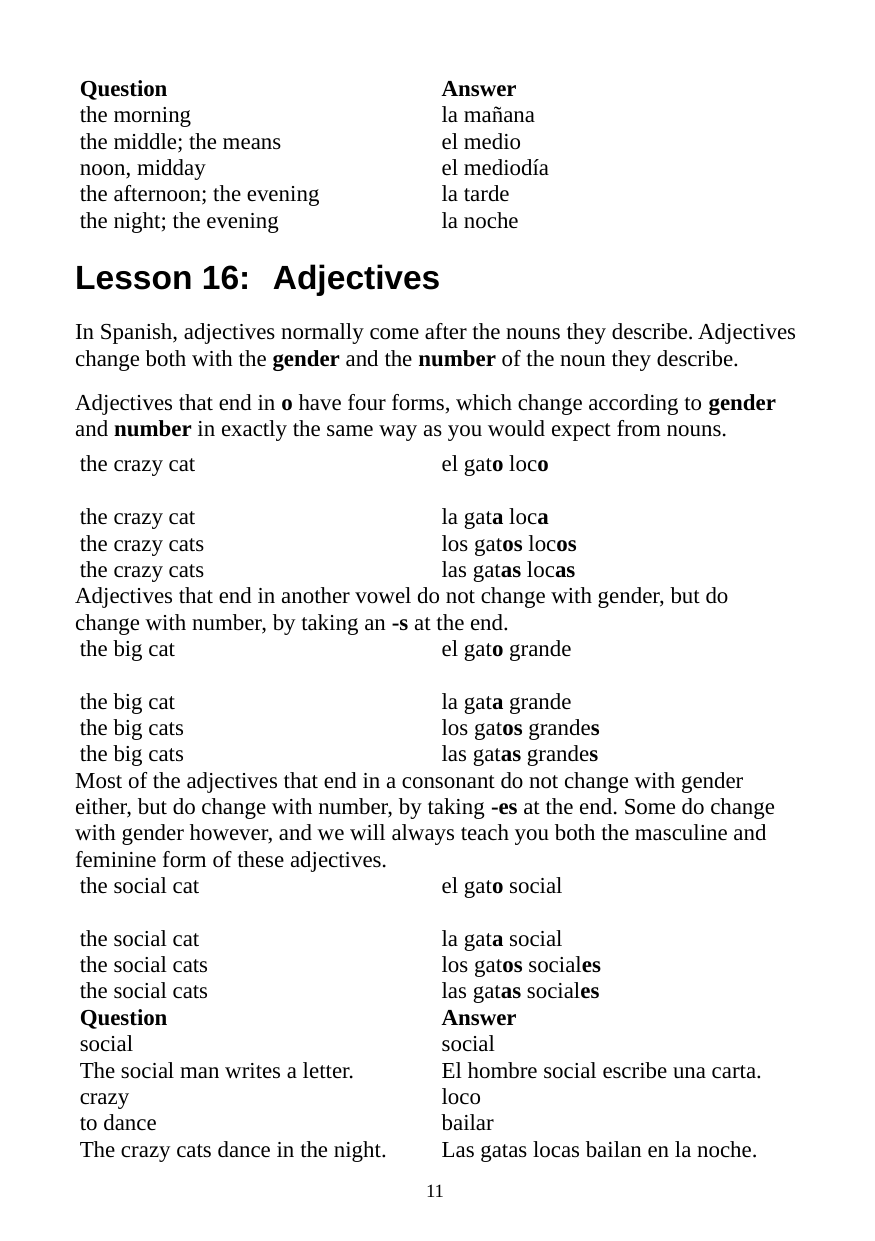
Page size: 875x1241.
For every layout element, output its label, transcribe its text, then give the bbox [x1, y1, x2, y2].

table_cell el medio [437, 128, 799, 154]
table_cell crazy [75, 1083, 437, 1109]
table_cell social [437, 1030, 799, 1057]
table_cell los gatos sociales [437, 951, 799, 978]
table_cell El hombre social escribe una carta. [437, 1057, 799, 1083]
table_header the big cat [75, 635, 437, 688]
table_cell loco [437, 1083, 799, 1109]
table_cell the big cat [75, 688, 437, 714]
table_cell the crazy cat [75, 503, 437, 529]
table_cell to dance [75, 1109, 437, 1136]
table_header the social cat [75, 872, 437, 925]
table_cell la gata grande [437, 688, 799, 714]
table_cell the night; the evening [75, 207, 437, 233]
table_cell los gatos locos [437, 530, 799, 556]
table_cell la gata loca [437, 503, 799, 529]
table_cell las gatas grandes [437, 740, 799, 767]
text In Spanish, adjectives normally come after the nouns they describe. Adjectives change both with the gender and the number of the noun they describe. [75, 318, 799, 371]
table_cell the big cats [75, 740, 437, 767]
text Most of the adjectives that end in a consonant do not change with gender either, but do change with number, by taking -es at the end. Some do change with gender however, and we will always teach you both the masculine and feminine form of these adjectives. [75, 767, 799, 872]
table_cell Las gatas locas bailan en la noche. [437, 1136, 799, 1162]
table_cell la noche [437, 207, 799, 233]
table_cell social [75, 1030, 437, 1057]
table_cell the social cat [75, 925, 437, 951]
table_header el gato grande [437, 635, 799, 688]
table_cell the middle; the means [75, 128, 437, 154]
table_header the crazy cat [75, 451, 437, 503]
table_cell las gatas sociales [437, 978, 799, 1004]
table_cell the crazy cats [75, 556, 437, 582]
table_header Answer [437, 1004, 799, 1030]
table_cell las gatas locas [437, 556, 799, 582]
text Adjectives that end in o have four forms, which change according to gender and number in exactly the same way as you would expect from nouns. [75, 389, 799, 442]
table_header Question [75, 75, 437, 101]
subtitle Adjectives [75, 258, 799, 297]
table_header el gato social [437, 872, 799, 925]
text Adjectives that end in another vowel do not change with gender, but do change with number, by taking an -s at the end. [75, 582, 799, 635]
table_cell el mediodía [437, 154, 799, 180]
table_cell The social man writes a letter. [75, 1057, 437, 1083]
table_header el gato loco [437, 451, 799, 503]
table_cell the afternoon; the evening [75, 180, 437, 207]
table_cell the social cats [75, 951, 437, 978]
table_header Question [75, 1004, 437, 1030]
table_header Answer [437, 75, 799, 101]
table_cell the morning [75, 101, 437, 128]
table_cell the social cats [75, 978, 437, 1004]
table_cell bailar [437, 1109, 799, 1136]
table_cell The crazy cats dance in the night. [75, 1136, 437, 1162]
table_cell los gatos grandes [437, 714, 799, 740]
table_cell noon, midday [75, 154, 437, 180]
table_cell the crazy cats [75, 530, 437, 556]
table_cell la mañana [437, 101, 799, 128]
table_cell la gata social [437, 925, 799, 951]
table_cell la tarde [437, 180, 799, 207]
table_cell the big cats [75, 714, 437, 740]
